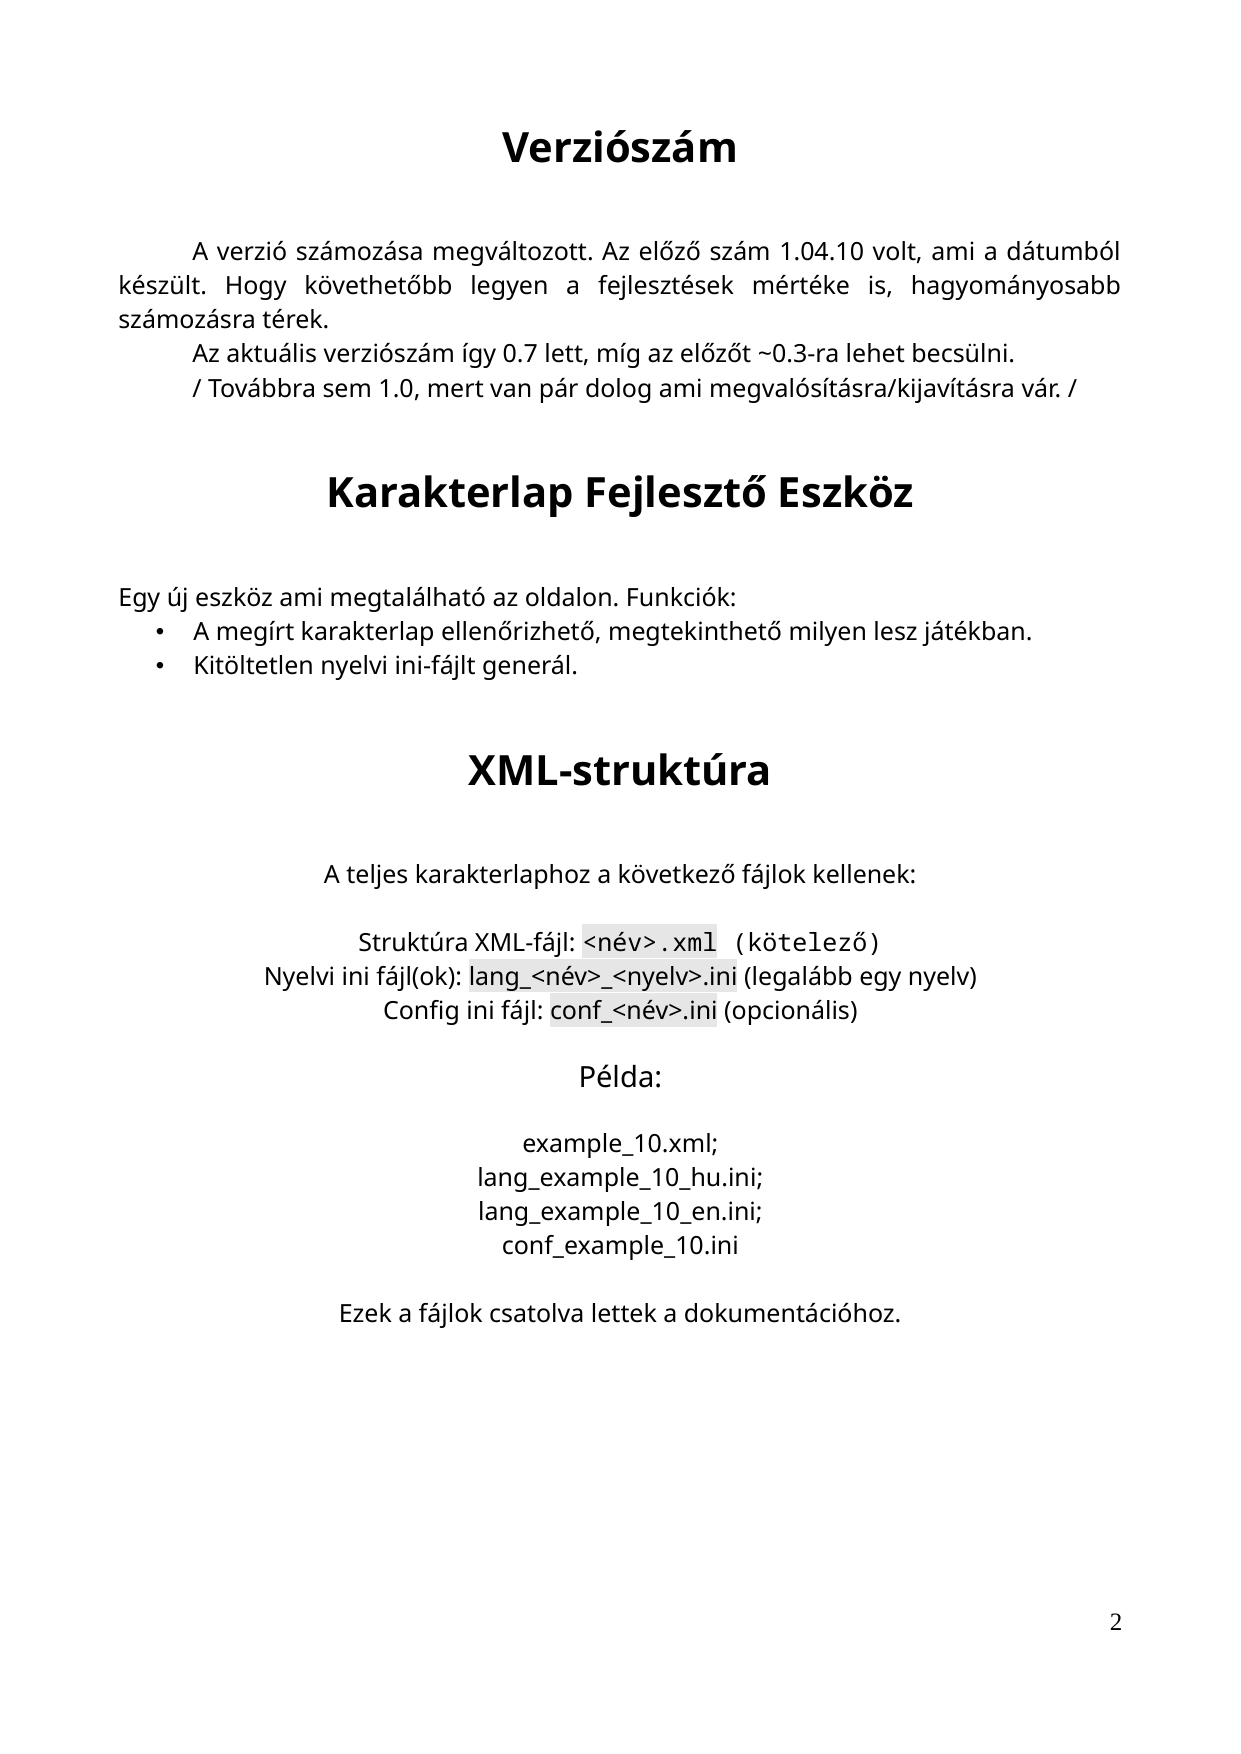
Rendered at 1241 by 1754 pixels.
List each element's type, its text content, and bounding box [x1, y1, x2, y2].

list Kitöltetlen nyelvi ini-fájlt generál. [156, 647, 1122, 681]
text Ezek a fájlok csatolva lettek a dokumentációhoz. [118, 1296, 1122, 1329]
text Verziószám [118, 118, 1122, 175]
text conf_example_10.ini [118, 1227, 1122, 1261]
text example_10.xml; [118, 1125, 1122, 1159]
text Nyelvi ini fájl(ok): lang_<név>_<nyelv>.ini (legalább egy nyelv) [118, 958, 1122, 992]
list A megírt karakterlap ellenőrizhető, megtekinthető milyen lesz játékban. [156, 613, 1122, 647]
text Egy új eszköz ami megtalálható az oldalon. Funkciók: [118, 579, 1122, 613]
text Config ini fájl: conf_<név>.ini (opcionális) [118, 992, 1122, 1027]
text lang_example_10_hu.ini; [118, 1159, 1122, 1193]
text / Továbbra sem 1.0, mert van pár dolog ami megvalósításra/kijavításra vár. / [118, 370, 1122, 404]
text A verzió számozása megváltozott. Az előző szám 1.04.10 volt, ami a dátumból készült. Hogy követhetőbb legyen a fejlesztések mértéke is, hagyományosabb számozásra térek. [118, 234, 1122, 336]
text Példa: [118, 1056, 1122, 1096]
text lang_example_10_en.ini; [118, 1193, 1122, 1227]
text Karakterlap Fejlesztő Eszköz [118, 463, 1122, 520]
text Az aktuális verziószám így 0.7 lett, míg az előzőt ~0.3-ra lehet becsülni. [118, 336, 1122, 370]
text XML-struktúra [118, 740, 1122, 797]
text A teljes karakterlaphoz a következő fájlok kellenek: [118, 856, 1122, 890]
text Struktúra XML-fájl: <név>.xml (kötelező) [118, 924, 1122, 958]
